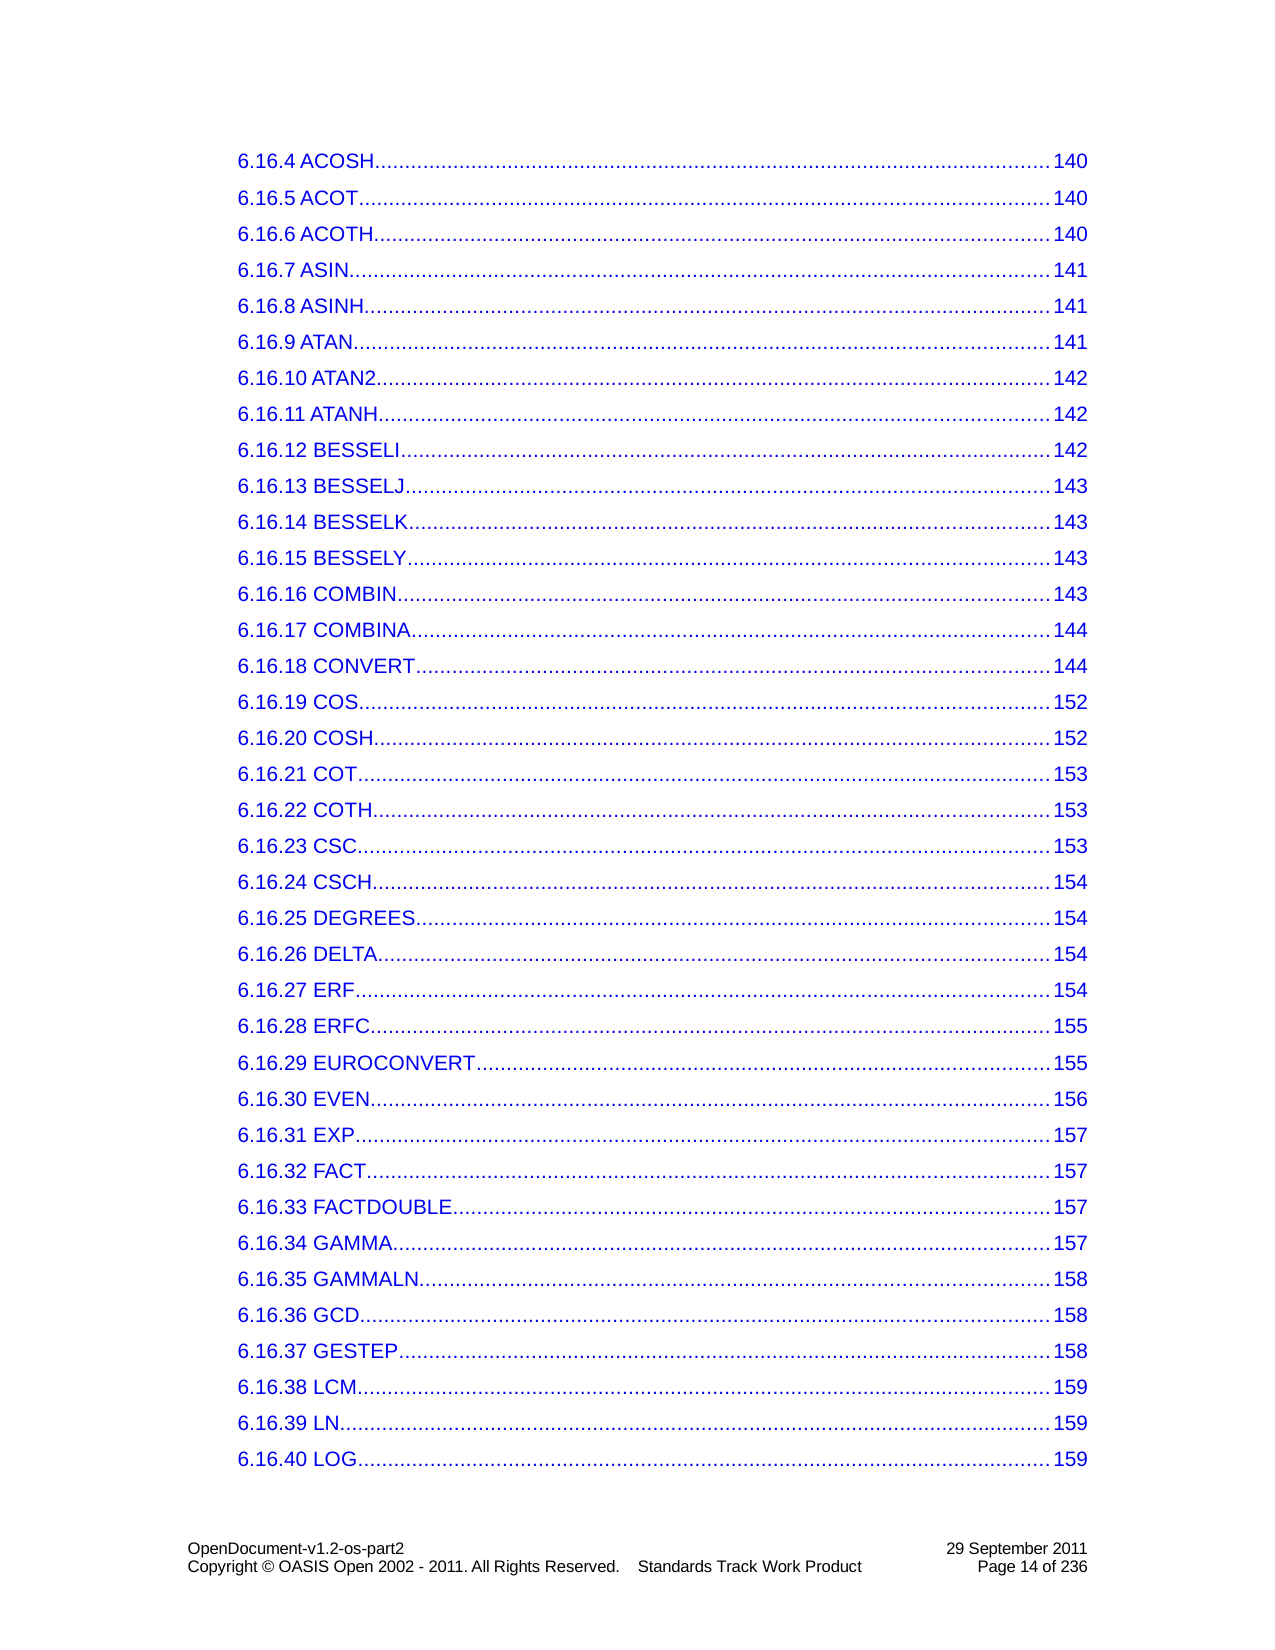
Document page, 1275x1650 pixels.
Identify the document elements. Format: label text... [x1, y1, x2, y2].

text 6.16.8 ASINH 141 [237, 294, 1088, 318]
text 6.16.39 LN 159 [237, 1411, 1088, 1435]
text 6.16.9 ATAN 141 [237, 330, 1088, 354]
text 6.16.4 ACOSH 140 [237, 150, 1088, 173]
text 6.16.35 GAMMALN 158 [237, 1267, 1088, 1291]
text 6.16.10 ATAN2 142 [237, 366, 1088, 390]
text 6.16.25 DEGREES 154 [237, 907, 1088, 930]
text 6.16.11 ATANH 142 [237, 402, 1088, 426]
text 6.16.37 GESTEP 158 [237, 1339, 1088, 1363]
text 6.16.26 DELTA 154 [237, 943, 1088, 966]
text 6.16.24 CSCH 154 [237, 871, 1088, 894]
text 6.16.7 ASIN 141 [237, 258, 1088, 282]
text 6.16.14 BESSELK 143 [237, 510, 1088, 534]
text 6.16.21 COT 153 [237, 763, 1088, 786]
text 6.16.18 CONVERT 144 [237, 654, 1088, 678]
text 6.16.5 ACOT 140 [237, 186, 1088, 209]
text 6.16.27 ERF 154 [237, 979, 1088, 1002]
text 6.16.31 EXP 157 [237, 1123, 1088, 1147]
text 6.16.17 COMBINA 144 [237, 618, 1088, 642]
text 6.16.22 COTH 153 [237, 799, 1088, 822]
text 6.16.19 COS 152 [237, 691, 1088, 714]
text 6.16.28 ERFC 155 [237, 1015, 1088, 1038]
text 6.16.6 ACOTH 140 [237, 222, 1088, 246]
text 6.16.32 FACT 157 [237, 1159, 1088, 1183]
text 6.16.29 EUROCONVERT 155 [237, 1051, 1088, 1074]
text 6.16.40 LOG 159 [237, 1447, 1088, 1471]
text 6.16.36 GCD 158 [237, 1303, 1088, 1327]
text 6.16.20 COSH 152 [237, 727, 1088, 750]
text 6.16.38 LCM 159 [237, 1375, 1088, 1399]
text 6.16.12 BESSELI 142 [237, 438, 1088, 462]
text 6.16.15 BESSELY 143 [237, 546, 1088, 570]
text 6.16.30 EVEN 156 [237, 1087, 1088, 1111]
text 6.16.33 FACTDOUBLE 157 [237, 1195, 1088, 1219]
text 6.16.34 GAMMA 157 [237, 1231, 1088, 1255]
text 6.16.16 COMBIN 143 [237, 582, 1088, 606]
text 6.16.23 CSC 153 [237, 835, 1088, 858]
text 6.16.13 BESSELJ 143 [237, 474, 1088, 498]
